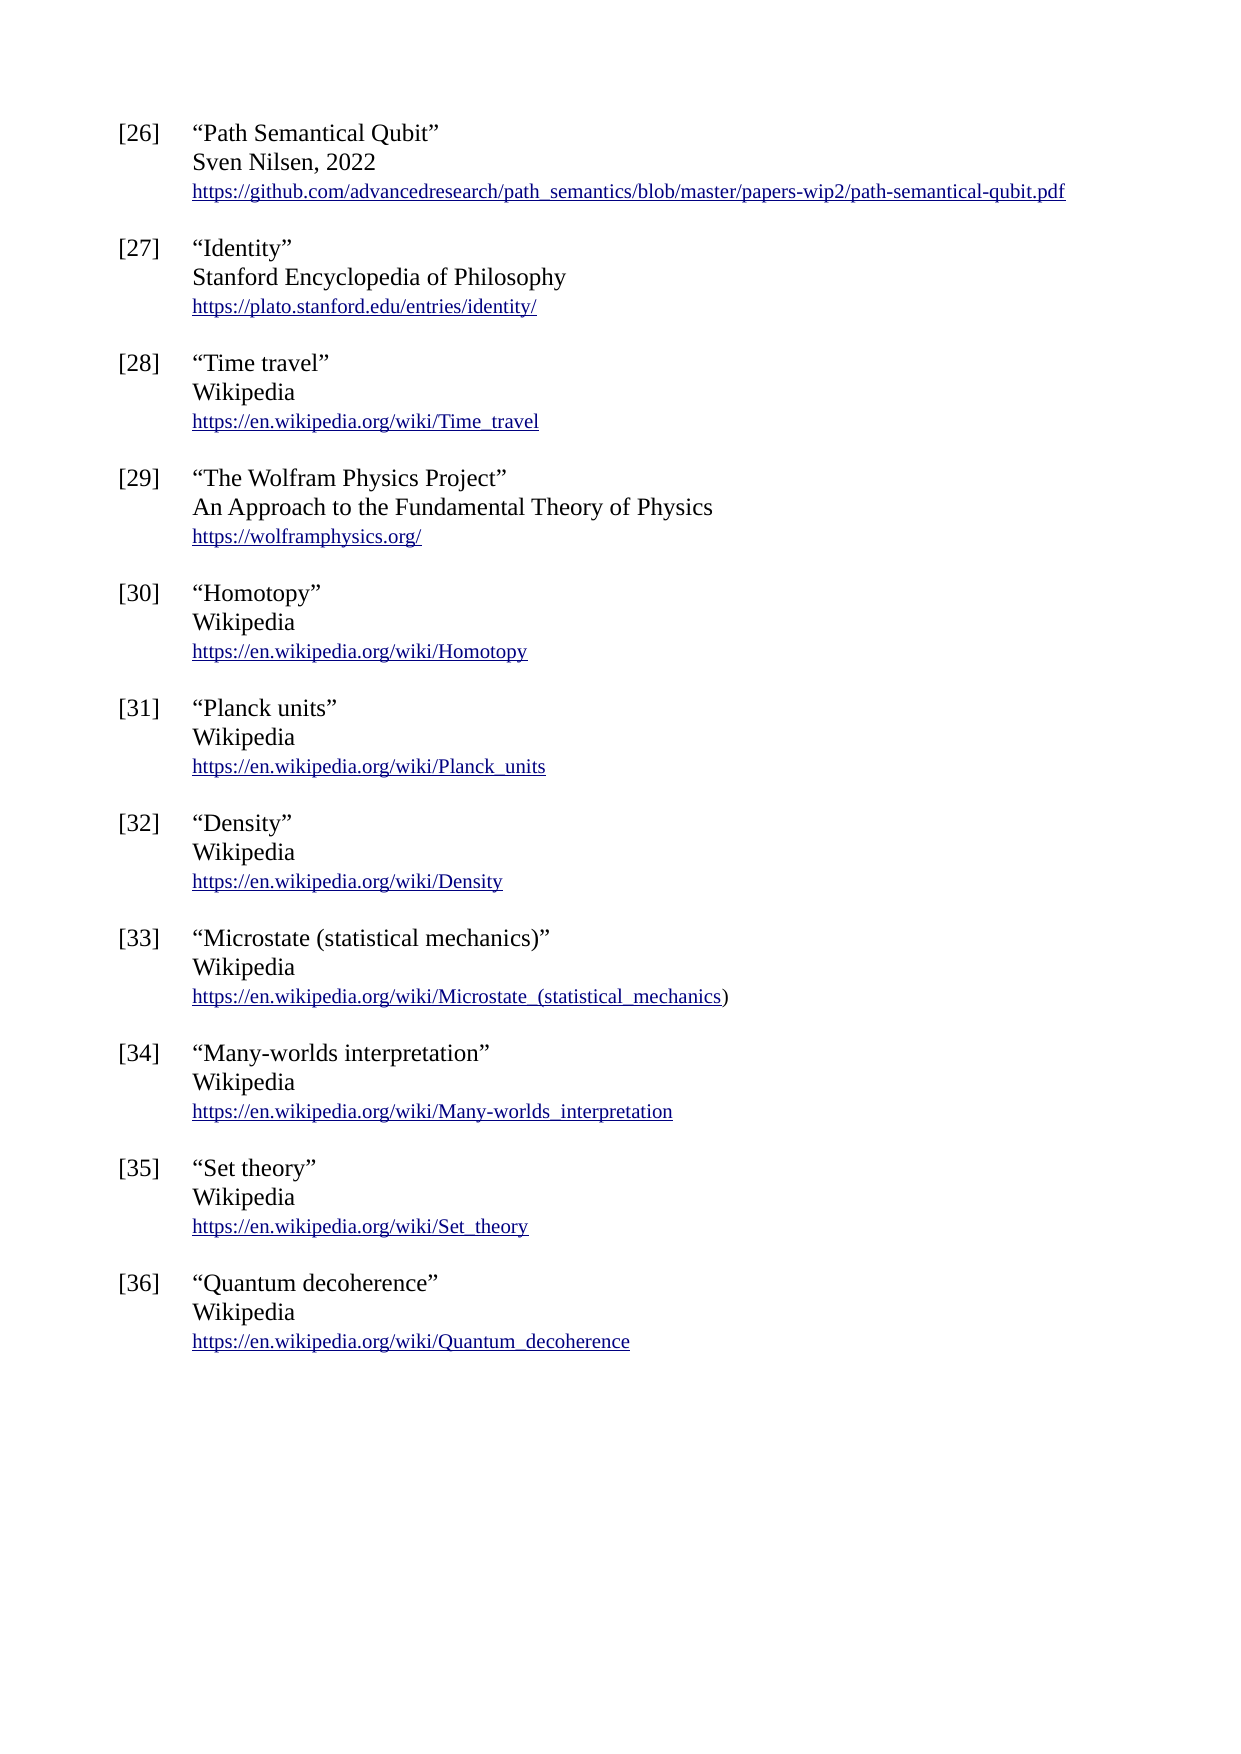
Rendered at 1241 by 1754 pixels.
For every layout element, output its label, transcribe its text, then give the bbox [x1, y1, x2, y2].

text [32] “Density” [118, 808, 1122, 837]
text Wikipedia [118, 1182, 1122, 1211]
text Stanford Encyclopedia of Philosophy [118, 262, 1122, 291]
text https://en.wikipedia.org/wiki/Planck_units [118, 751, 1122, 779]
text https://github.com/advancedresearch/path_semantics/blob/master/papers-wip2/path-semantical-qubit.pdf [118, 176, 1122, 204]
text [34] “Many-worlds interpretation” [118, 1038, 1122, 1067]
text [30] “Homotopy” [118, 578, 1122, 607]
text [31] “Planck units” [118, 693, 1122, 722]
text https://en.wikipedia.org/wiki/Time_travel [118, 406, 1122, 434]
text Sven Nilsen, 2022 [118, 147, 1122, 176]
text https://en.wikipedia.org/wiki/Set_theory [118, 1211, 1122, 1239]
text [36] “Quantum decoherence” [118, 1268, 1122, 1297]
text Wikipedia [118, 1067, 1122, 1096]
text https://en.wikipedia.org/wiki/Microstate_(statistical_mechanics) [118, 981, 1122, 1009]
text [35] “Set theory” [118, 1153, 1122, 1182]
text [33] “Microstate (statistical mechanics)” [118, 923, 1122, 952]
text https://en.wikipedia.org/wiki/Density [118, 866, 1122, 894]
text https://en.wikipedia.org/wiki/Quantum_decoherence [118, 1326, 1122, 1354]
text https://en.wikipedia.org/wiki/Many-worlds_interpretation [118, 1096, 1122, 1124]
text Wikipedia [118, 722, 1122, 751]
text https://en.wikipedia.org/wiki/Homotopy [118, 636, 1122, 664]
text An Approach to the Fundamental Theory of Physics [118, 492, 1122, 521]
text Wikipedia [118, 377, 1122, 406]
text [27] “Identity” [118, 233, 1122, 262]
text [29] “The Wolfram Physics Project” [118, 463, 1122, 492]
text [28] “Time travel” [118, 348, 1122, 377]
text Wikipedia [118, 1297, 1122, 1326]
text https://wolframphysics.org/ [118, 521, 1122, 549]
text Wikipedia [118, 837, 1122, 866]
text https://plato.stanford.edu/entries/identity/ [118, 291, 1122, 319]
text Wikipedia [118, 607, 1122, 636]
text Wikipedia [118, 952, 1122, 981]
text [26] “Path Semantical Qubit” [118, 118, 1122, 147]
